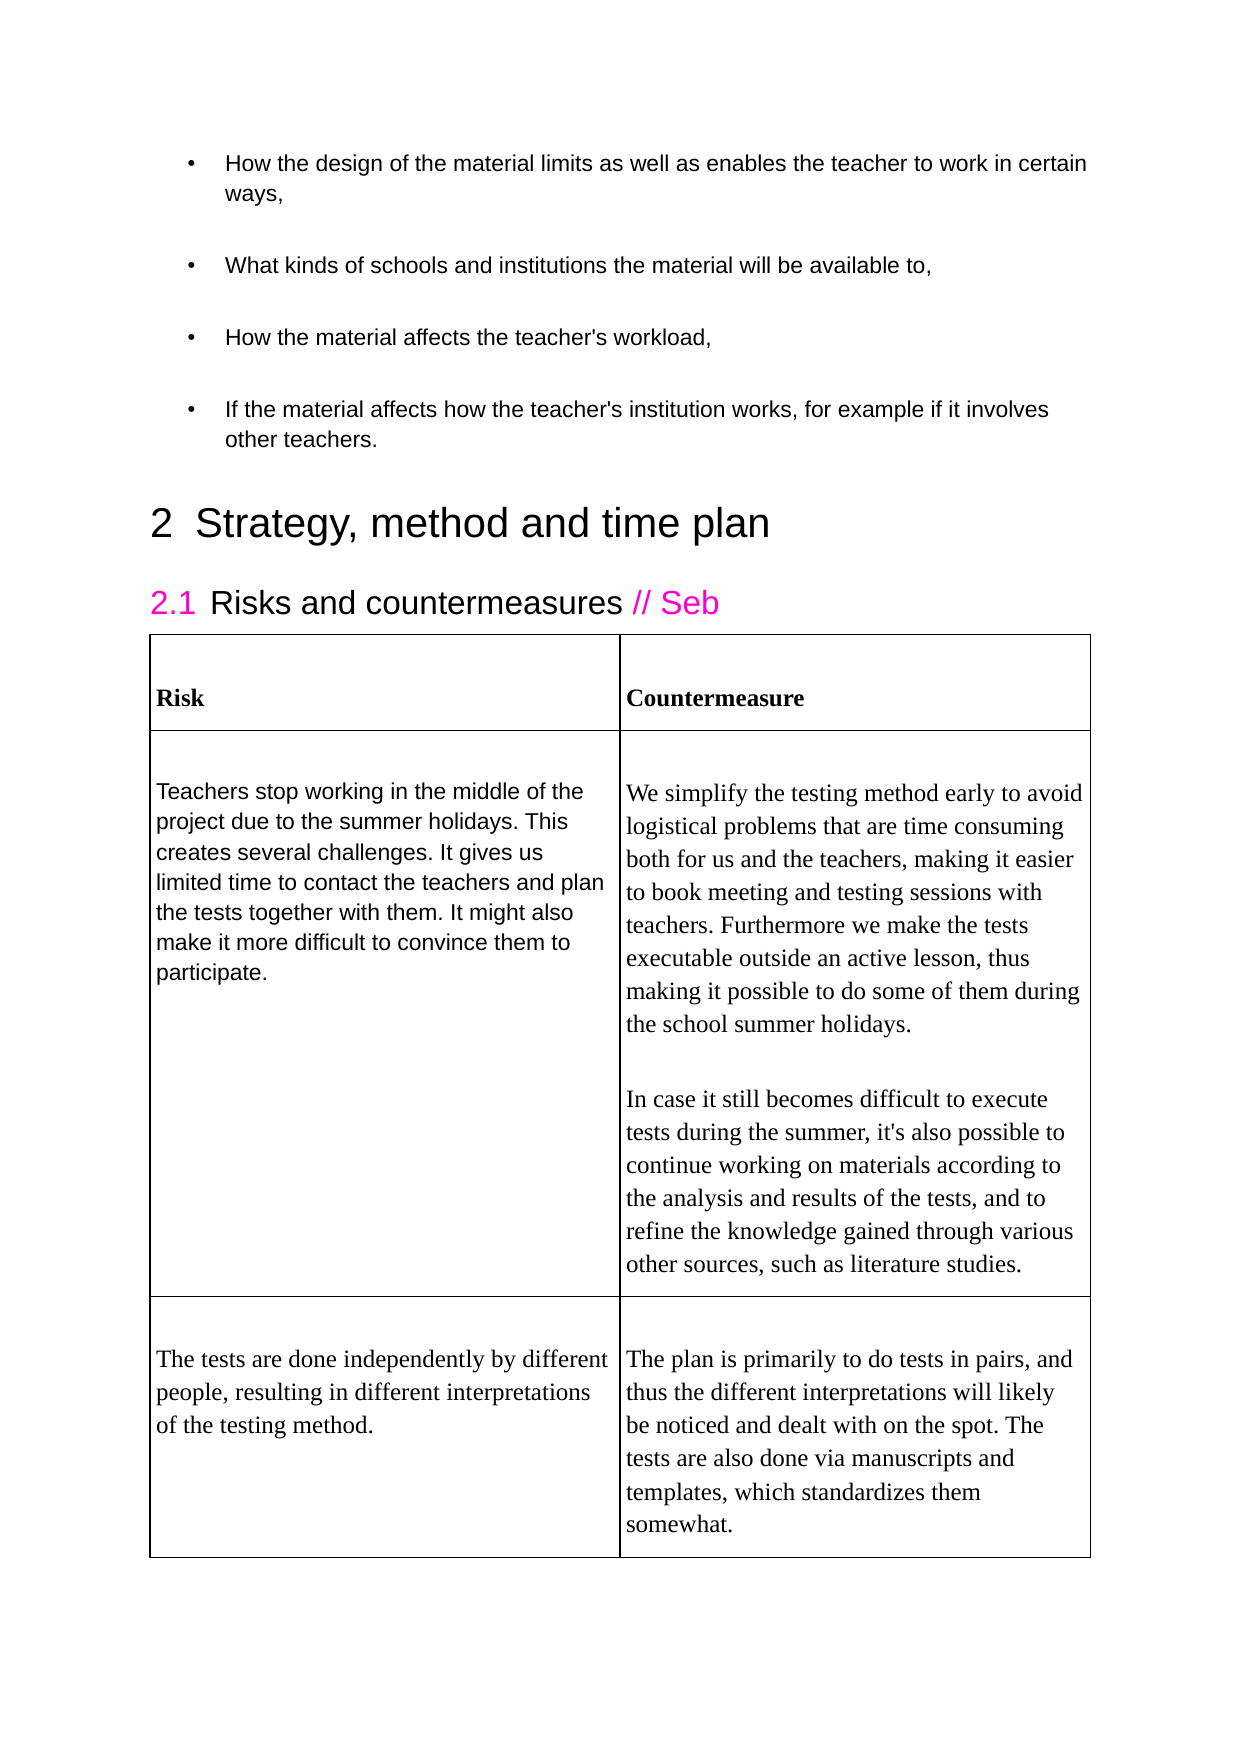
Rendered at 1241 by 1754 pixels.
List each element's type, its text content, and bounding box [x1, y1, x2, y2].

table_cell We simplify the testing method early to avoid logistical problems that are time consuming both for us and the teachers, making it easier to book meeting and testing sessions with teachers. Furthermore we make the tests executable outside an active lesson, thus making it possible to do some of them during the school summer holidays. In case it still becomes difficult to execute tests during the summer, it's also possible to continue working on materials according to the analysis and results of the tests, and to refine the knowledge gained through various other sources, such as literature studies. [621, 731, 1090, 1296]
table_cell The tests are done independently by different people, resulting in different interpretations of the testing method. [151, 1297, 619, 1557]
list How the design of the material limits as well as enables the teacher to work in certain ways, [187, 150, 1090, 207]
table_header Risk [151, 635, 619, 730]
subtitle Strategy, method and time plan [150, 498, 1090, 546]
table_cell The plan is primarily to do tests in pairs, and thus the different interpretations will likely be noticed and dealt with on the spot. The tests are also done via manuscripts and templates, which standardizes them somewhat. [621, 1297, 1090, 1557]
list If the material affects how the teacher's institution works, for example if it involves other teachers. [187, 396, 1090, 452]
subtitle Risks and countermeasures // Seb [150, 583, 1090, 622]
table_header Countermeasure [621, 635, 1090, 730]
list How the material affects the teacher's workload, [187, 324, 1090, 350]
list What kinds of schools and institutions the material will be available to, [187, 252, 1090, 278]
table_cell Teachers stop working in the middle of the project due to the summer holidays. This creates several challenges. It gives us limited time to contact the teachers and plan the tests together with them. It might also make it more difficult to convince them to participate. [151, 731, 619, 1296]
